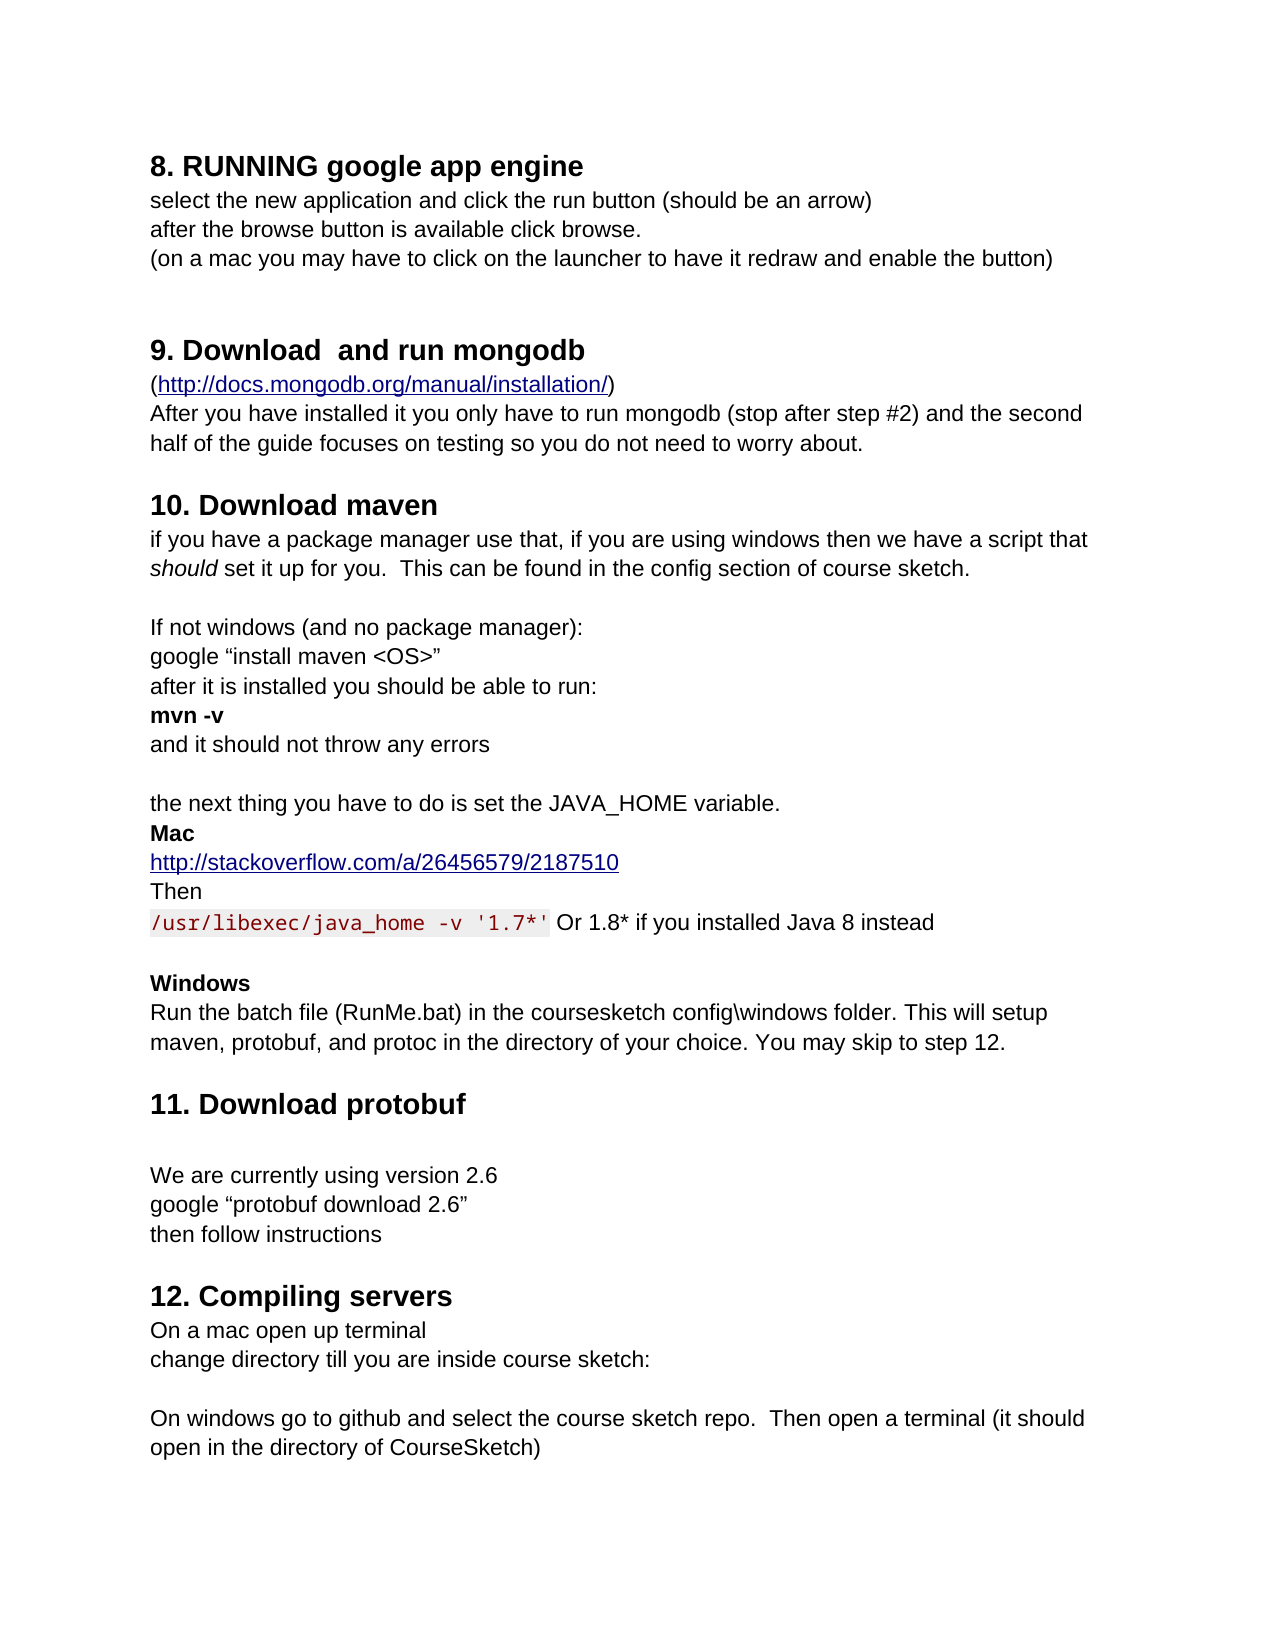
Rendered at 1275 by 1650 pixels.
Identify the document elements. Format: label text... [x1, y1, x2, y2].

text google “install maven <OS>” [150, 644, 1125, 670]
text We are currently using version 2.6 [150, 1163, 1125, 1188]
text On windows go to github and select the course sketch repo. Then open a terminal (it should open in the directory of CourseSketch) [150, 1406, 1125, 1461]
text the next thing you have to do is set the JAVA_HOME variable. [150, 791, 1125, 817]
text 8. RUNNING google app engine [150, 150, 1125, 183]
text select the new application and click the run button (should be an arrow) [150, 187, 1125, 213]
text http://stackoverflow.com/a/26456579/2187510 [150, 850, 1125, 875]
text 11. Download protobuf [150, 1088, 1125, 1121]
text After you have installed it you only have to run mongodb (stop after step #2) and the second half of the guide focuses on testing so you do not need to worry about. [150, 401, 1125, 456]
text google “protobuf download 2.6” [150, 1192, 1125, 1218]
text if you have a package manager use that, if you are using windows then we have a script that should set it up for you. This can be found in the config section of course sketch. [150, 527, 1125, 582]
text Then [150, 879, 1125, 905]
text change directory till you are inside course sketch: [150, 1347, 1125, 1373]
text (http://docs.mongodb.org/manual/installation/) [150, 372, 1125, 397]
text (on a mac you may have to click on the launcher to have it redraw and enable the button) [150, 246, 1125, 272]
text On a mac open up terminal [150, 1318, 1125, 1343]
text If not windows (and no package manager): [150, 615, 1125, 640]
text after the browse button is available click browse. [150, 217, 1125, 242]
text /usr/libexec/java_home -v '1.7*' Or 1.8* if you installed Java 8 instead [150, 908, 1125, 937]
text after it is installed you should be able to run: [150, 673, 1125, 699]
text 9. Download and run mongodb [150, 334, 1125, 367]
text Windows [150, 970, 1125, 996]
text then follow instructions [150, 1221, 1125, 1247]
text 12. Compiling servers [150, 1280, 1125, 1313]
text 10. Download maven [150, 489, 1125, 522]
text Run the batch file (RunMe.bat) in the coursesketch config\windows folder. This will setup maven, protobuf, and protoc in the directory of your choice. You may skip to step 12. [150, 1000, 1125, 1055]
text mvn -v [150, 703, 1125, 728]
text Mac [150, 820, 1125, 846]
text and it should not throw any errors [150, 732, 1125, 758]
